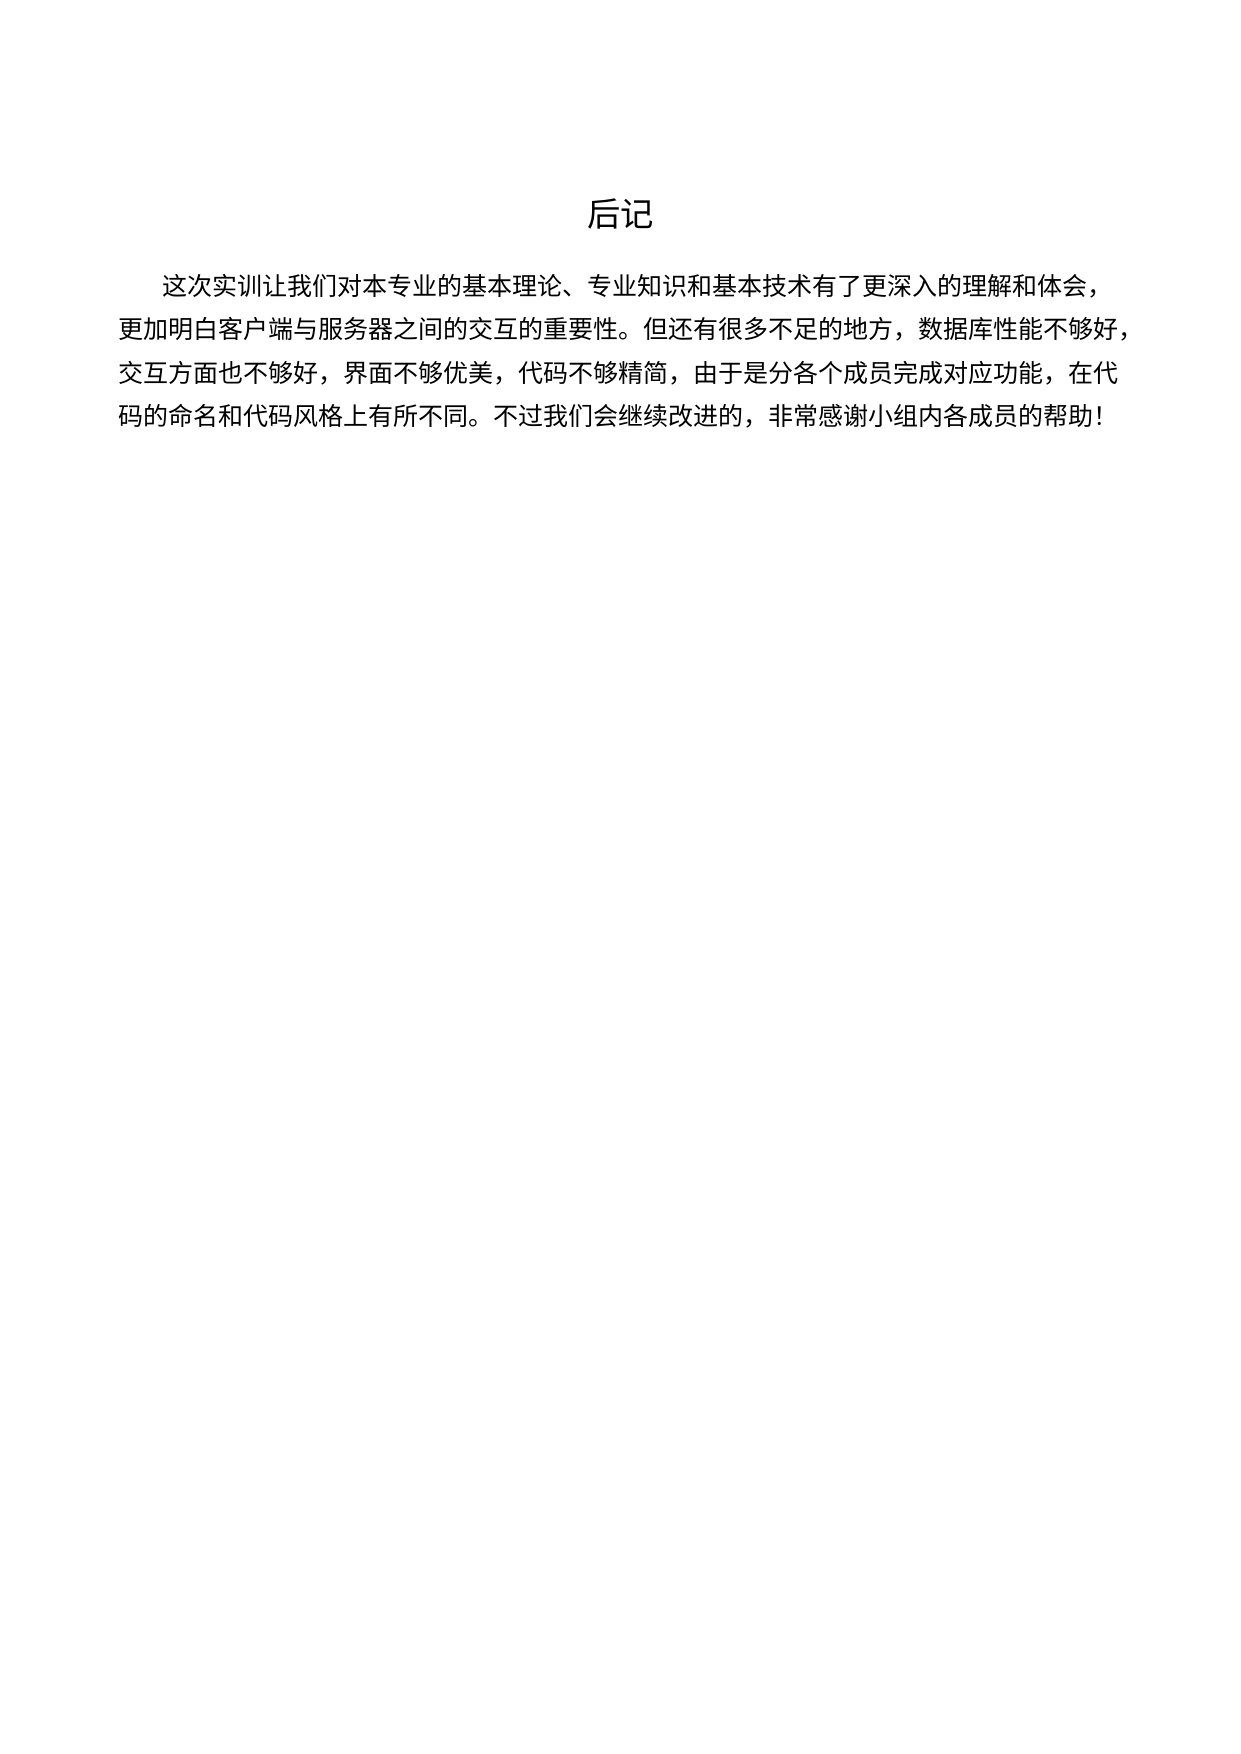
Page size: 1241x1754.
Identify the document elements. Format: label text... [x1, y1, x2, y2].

text 这次实训让我们对本专业的基本理论、专业知识和基本技术有了更深入的理解和体会，更加明白客户端与服务器之间的交互的重要性。但还有很多不足的地方，数据库性能不够好，交互方面也不够好，界面不够优美，代码不够精简，由于是分各个成员完成对应功能，在代码的命名和代码风格上有所不同。不过我们会继续改进的，非常感谢小组内各成员的帮助！ [118, 266, 1122, 433]
subtitle 后记 [118, 188, 1122, 236]
